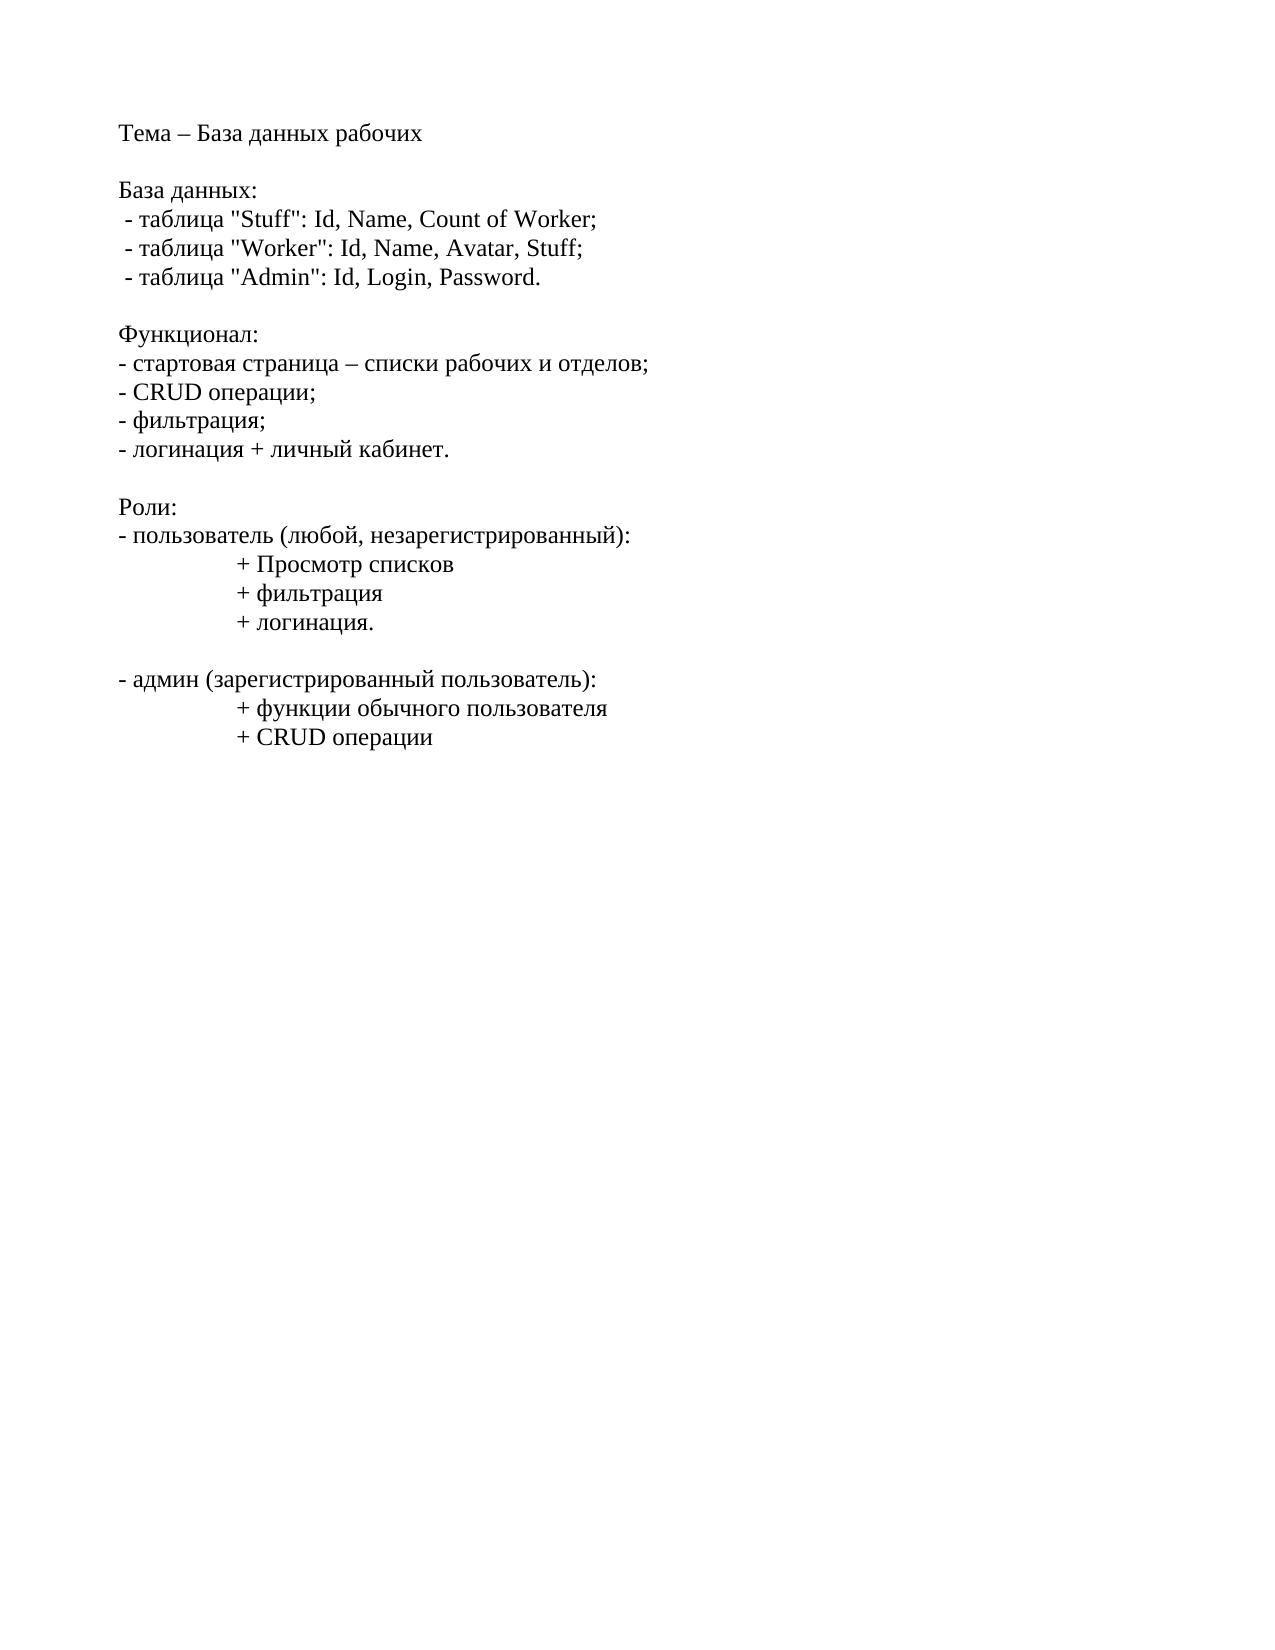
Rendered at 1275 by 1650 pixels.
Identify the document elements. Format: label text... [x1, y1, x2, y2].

text Тема – База данных рабочих [118, 118, 1157, 147]
text - админ (зарегистрированный пользователь): [118, 664, 1157, 693]
text + фильтрация [118, 578, 1157, 607]
text - CRUD операции; [118, 377, 1157, 406]
text Функционал: [118, 319, 1157, 348]
text - таблица "Admin": Id, Login, Password. [118, 262, 1157, 291]
text - фильтрация; [118, 406, 1157, 434]
text База данных: [118, 176, 1157, 204]
text - пользователь (любой, незарегистрированный): [118, 521, 1157, 549]
text Роли: [118, 492, 1157, 521]
text + CRUD операции [118, 722, 1157, 751]
text + функции обычного пользователя [118, 693, 1157, 722]
text + логинация. [118, 607, 1157, 636]
text - таблица "Worker": Id, Name, Avatar, Stuff; [118, 233, 1157, 262]
text - стартовая страница – списки рабочих и отделов; [118, 348, 1157, 377]
text - логинация + личный кабинет. [118, 434, 1157, 463]
text + Просмотр списков [118, 549, 1157, 578]
text - таблица "Stuff": Id, Name, Count of Worker; [118, 204, 1157, 233]
